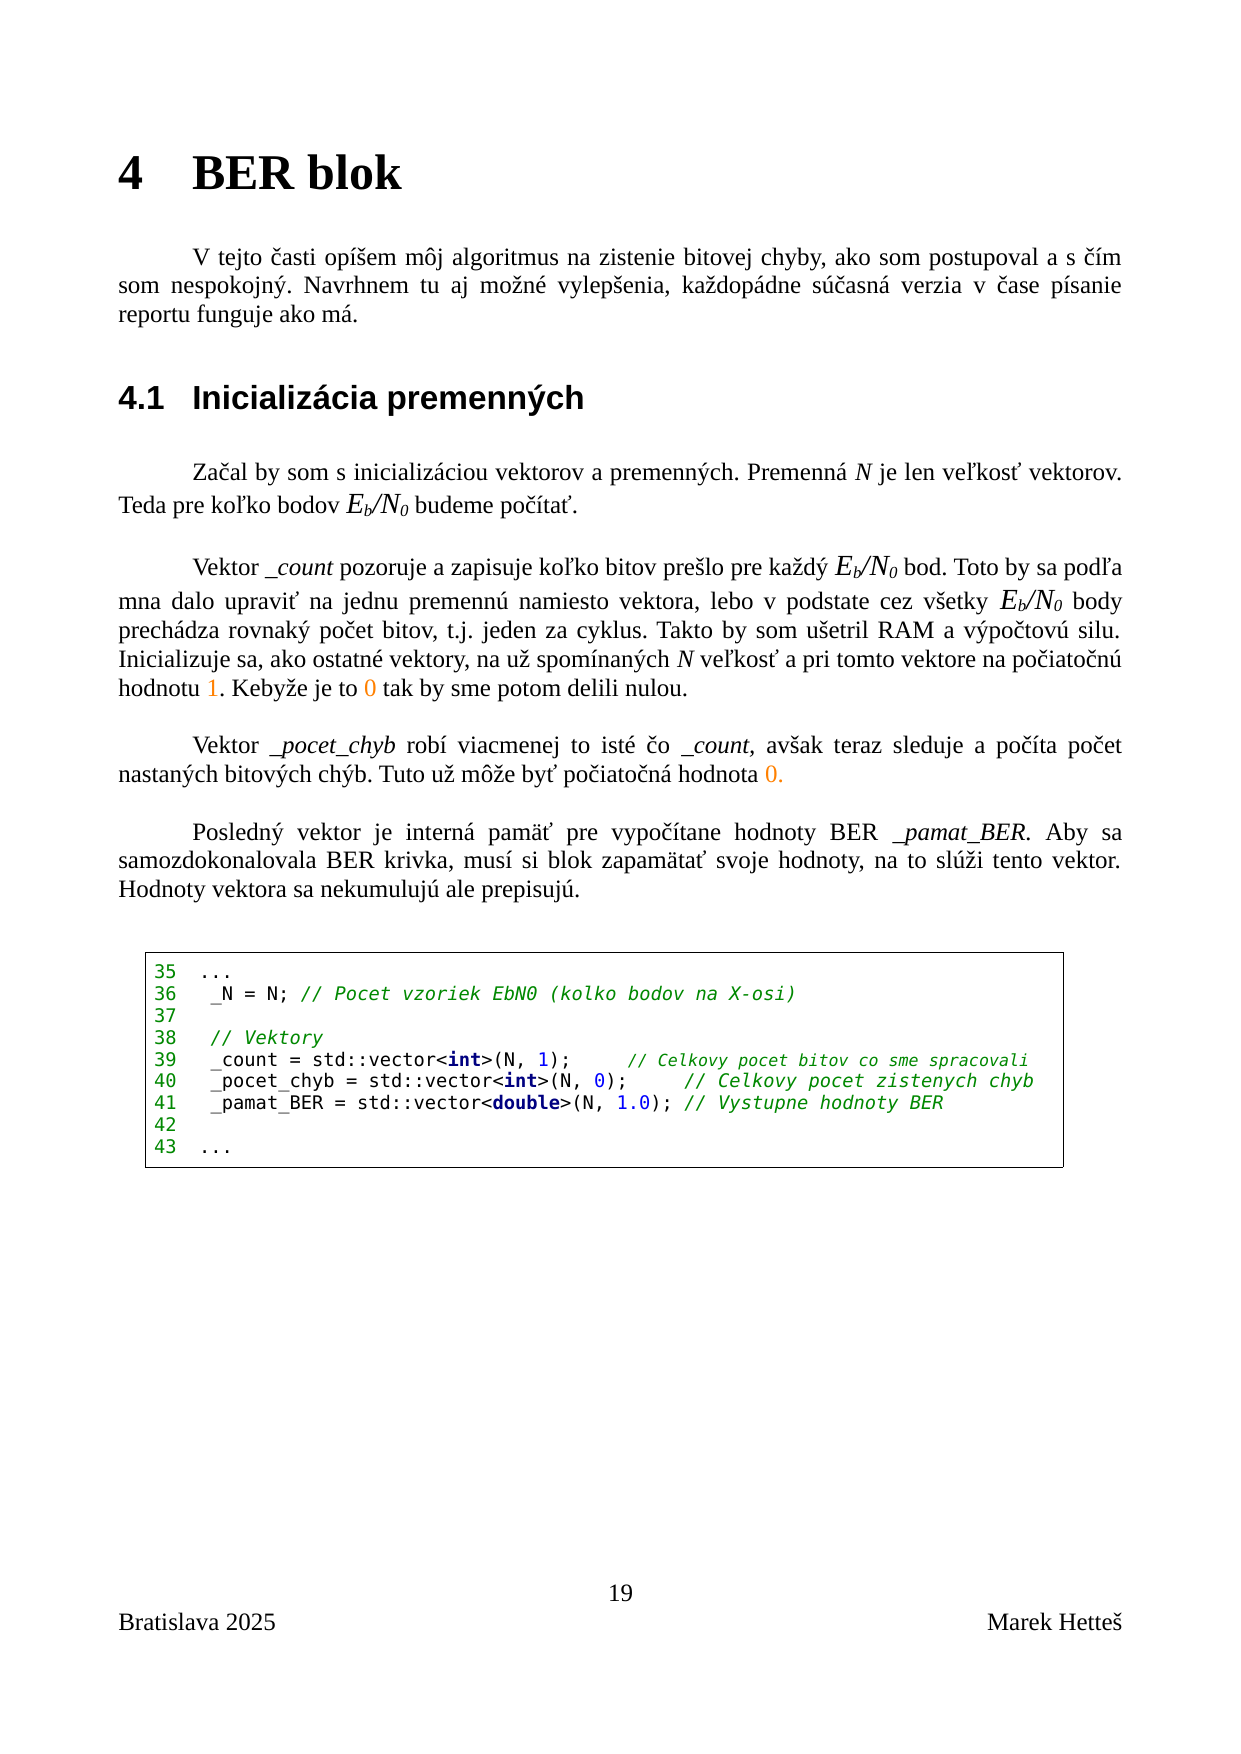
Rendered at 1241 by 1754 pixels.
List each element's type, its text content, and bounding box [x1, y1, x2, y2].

text Posledný vektor je interná pamäť pre vypočítane hodnoty BER _pamat_BER. Aby sa samozdokonalovala BER krivka, musí si blok zapamätať svoje hodnoty, na to slúži tento vektor. Hodnoty vektora sa nekumulujú ale prepisujú. [118, 817, 1122, 903]
text 37 [154, 1005, 1054, 1027]
text Vektor _count pozoruje a zapisuje koľko bitov prešlo pre každý Eb/N0 bod. Toto by sa podľa mna dalo upraviť na jednu premennú namiesto vektora, lebo v podstate cez všetky Eb/N0 body prechádza rovnaký počet bitov, t.j. jeden za cyklus. Takto by som ušetril RAM a výpočtovú silu. Inicializuje sa, ako ostatné vektory, na už spomínaných N veľkosť a pri tomto vektore na počiatočnú hodnotu 1. Kebyže je to 0 tak by sme potom delili nulou. [118, 548, 1122, 702]
text Vektor _pocet_chyb robí viacmenej to isté čo _count, avšak teraz sleduje a počíta počet nastaných bitových chýb. Tuto už môže byť počiatočná hodnota 0. [118, 731, 1122, 788]
text Začal by som s inicializáciou vektorov a premenných. Premenná N je len veľkosť vektorov. Teda pre koľko bodov Eb/N0 budeme počítať. [118, 457, 1122, 520]
text 41 _pamat_BER = std::vector<double>(N, 1.0); // Vystupne hodnoty BER [154, 1092, 1054, 1114]
text V tejto časti opíšem môj algoritmus na zistenie bitovej chyby, ako som postupoval a s čím som nespokojný. Navrhnem tu aj možné vylepšenia, každopádne súčasná verzia v čase písanie reportu funguje ako má. [118, 242, 1122, 328]
text 43 ... [154, 1136, 1054, 1158]
text 40 _pocet_chyb = std::vector<int>(N, 0); // Celkovy pocet zistenych chyb [154, 1071, 1054, 1092]
text 38 // Vektory [154, 1027, 1054, 1049]
subtitle Inicializácia premenných [118, 378, 1122, 416]
text 36 _N = N; // Pocet vzoriek EbN0 (kolko bodov na X-osi) [154, 983, 1054, 1005]
text 35 ... [154, 961, 1054, 983]
subtitle BER blok [118, 143, 1122, 201]
text 39 _count = std::vector<int>(N, 1); // Celkovy pocet bitov co sme spracovali [154, 1049, 1054, 1071]
text 42 [154, 1114, 1054, 1136]
